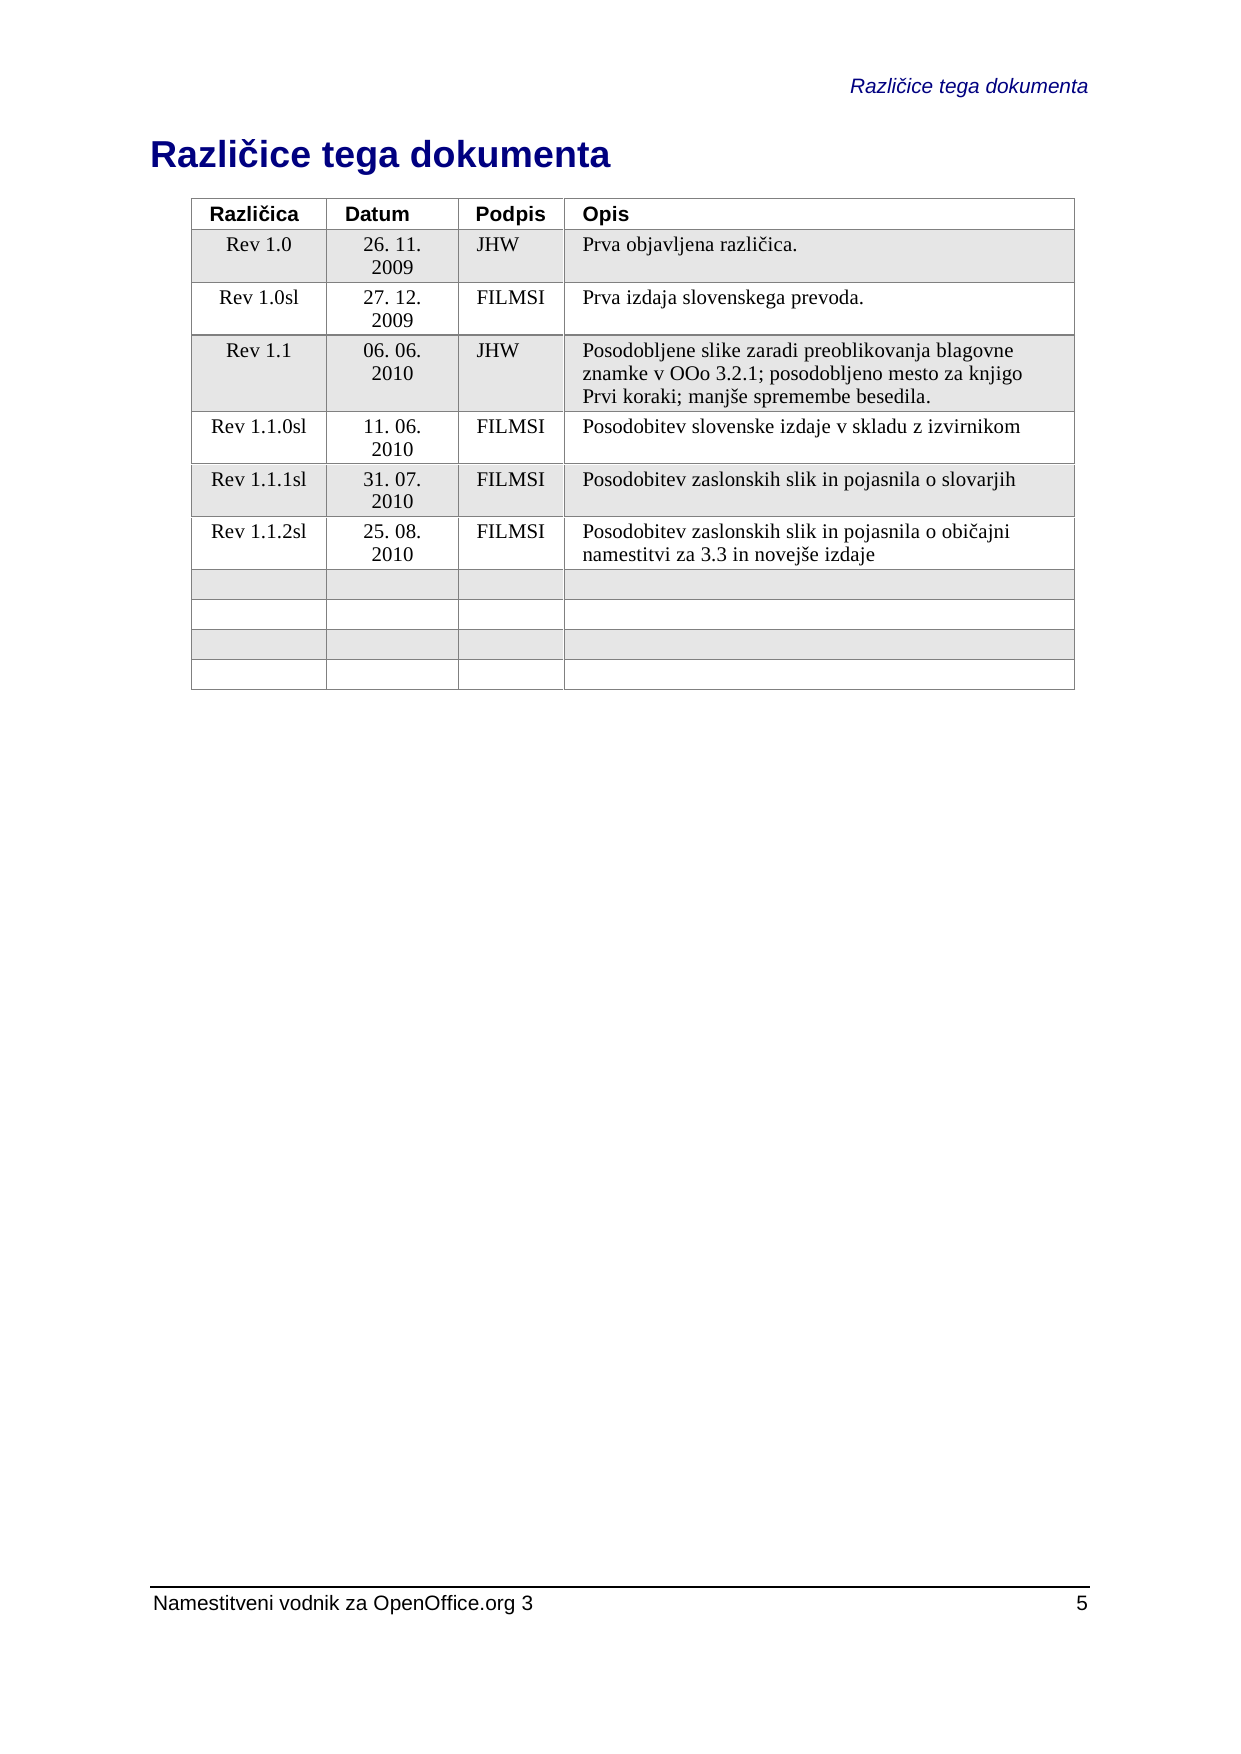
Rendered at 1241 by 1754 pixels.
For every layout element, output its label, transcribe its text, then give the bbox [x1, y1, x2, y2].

subtitle Različice tega dokumenta [150, 134, 1090, 176]
table_header Podpis [459, 199, 563, 229]
table_header Različica [192, 199, 326, 229]
table_cell [192, 660, 326, 689]
table_cell [565, 630, 1074, 659]
table_cell Rev 1.1.1sl [192, 465, 326, 516]
table_cell Rev 1.1 [192, 336, 326, 411]
table_cell [192, 630, 326, 659]
table_header Opis [565, 199, 1074, 229]
table_cell Rev 1.0 [192, 230, 326, 282]
table_cell FILMSI [459, 518, 563, 569]
table_cell FILMSI [459, 412, 563, 463]
table_cell [327, 570, 458, 599]
table_cell Rev 1.1.0sl [192, 412, 326, 463]
table_cell Prva objavljena različica. [565, 230, 1074, 282]
table_cell Posodobitev zaslonskih slik in pojasnila o slovarjih [565, 465, 1074, 516]
table_cell [327, 660, 458, 689]
table_cell Posodobljene slike zaradi preoblikovanja blagovne znamke v OOo 3.2.1; posodobljeno mesto za knjigo Prvi koraki; manjše spremembe besedila. [565, 336, 1074, 411]
table_cell Rev 1.1.2sl [192, 518, 326, 569]
table_header Datum [327, 199, 458, 229]
table_cell JHW [459, 336, 563, 411]
table_cell [459, 630, 563, 659]
table_cell Prva izdaja slovenskega prevoda. [565, 283, 1074, 334]
table_cell [192, 600, 326, 629]
table_cell 27.12.2009 [327, 283, 458, 334]
table_cell [565, 570, 1074, 599]
table_cell 26.11.2009 [327, 230, 458, 282]
table_cell [459, 570, 563, 599]
table_cell FILMSI [459, 283, 563, 334]
table_cell 25.08.2010 [327, 518, 458, 569]
table_cell 06.06.2010 [327, 336, 458, 411]
table_cell [459, 600, 563, 629]
table_cell JHW [459, 230, 563, 282]
table_cell [327, 630, 458, 659]
table_cell Posodobitev zaslonskih slik in pojasnila o običajni namestitvi za 3.3 in novejše izdaje [565, 518, 1074, 569]
table_cell Rev 1.0sl [192, 283, 326, 334]
table_cell FILMSI [459, 465, 563, 516]
table_cell [459, 660, 563, 689]
table_cell [565, 660, 1074, 689]
table_cell [192, 570, 326, 599]
table_cell 31.07.2010 [327, 465, 458, 516]
table_cell [565, 600, 1074, 629]
table_cell 11.06.2010 [327, 412, 458, 463]
table_cell Posodobitev slovenske izdaje v skladu z izvirnikom [565, 412, 1074, 463]
table_cell [327, 600, 458, 629]
